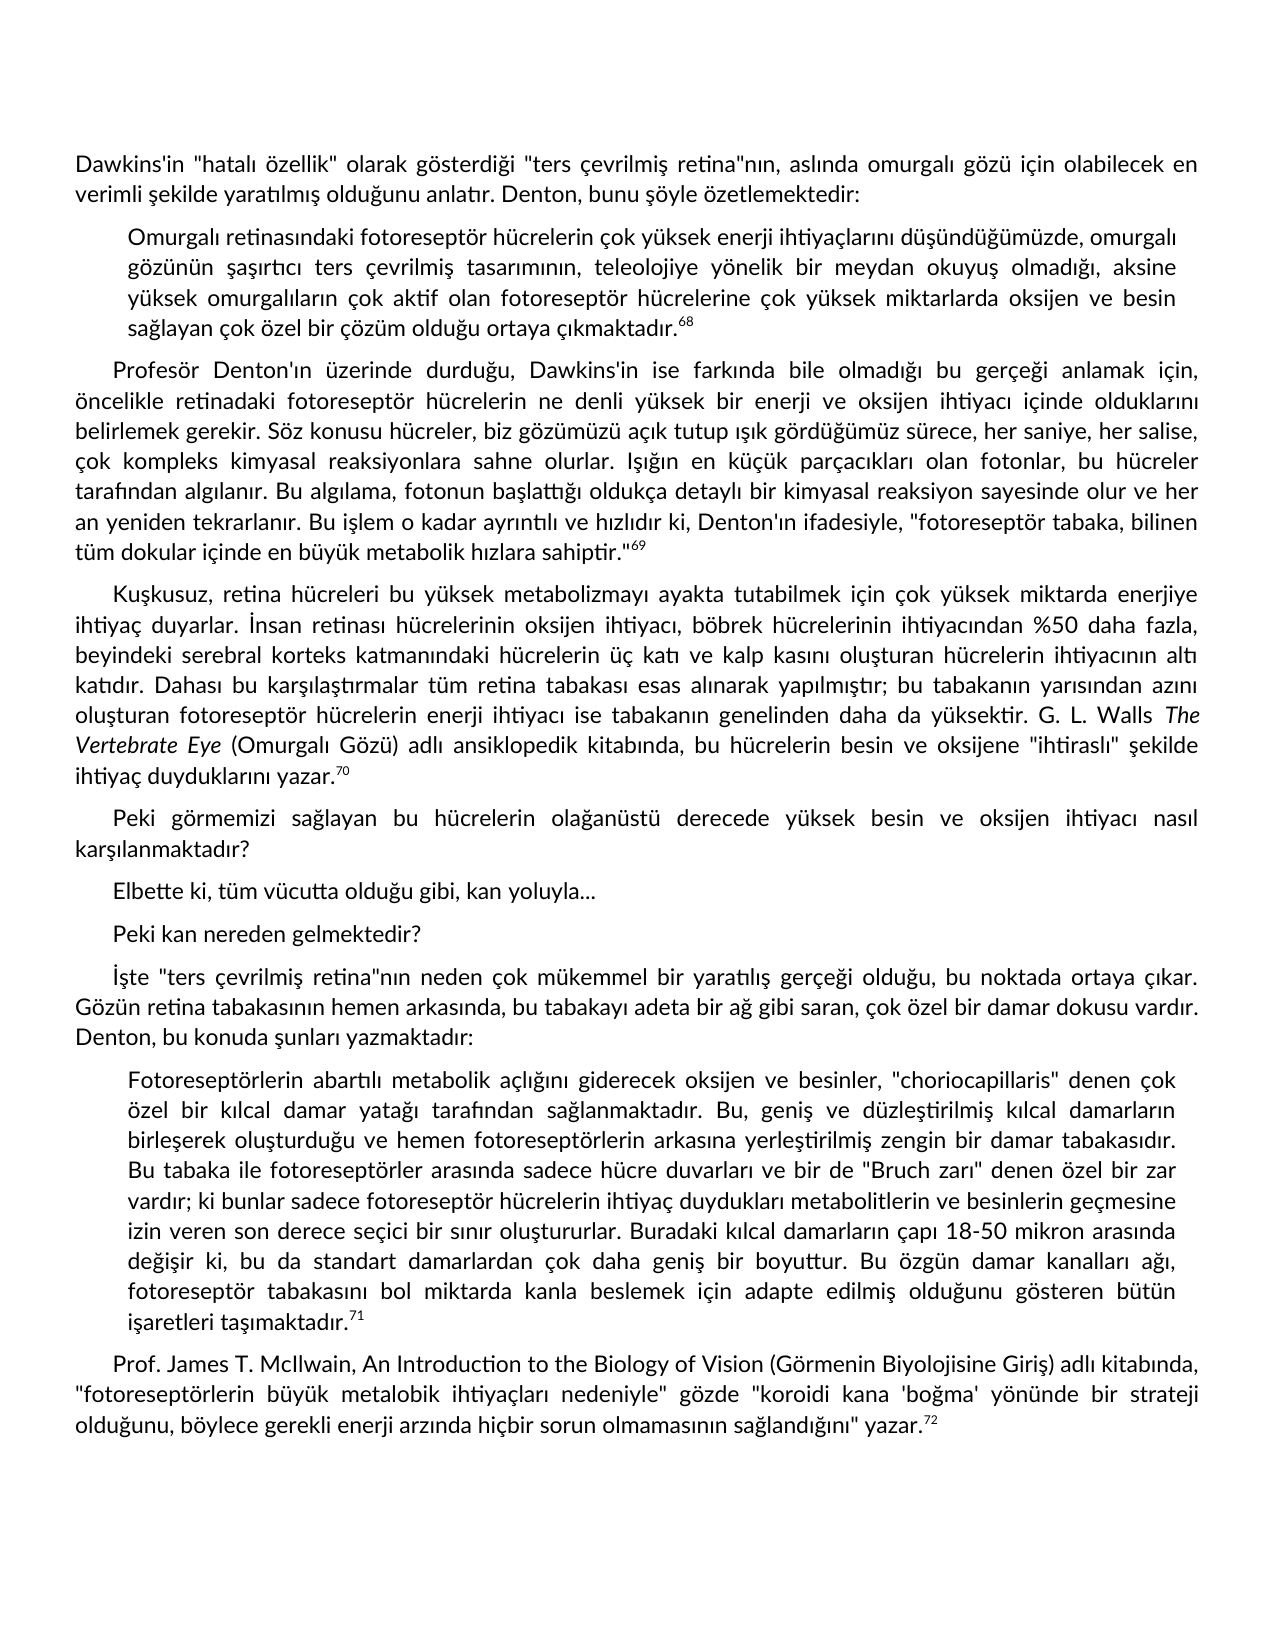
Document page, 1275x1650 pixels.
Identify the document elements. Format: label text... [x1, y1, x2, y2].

text Fotoreseptörlerin abartılı metabolik açlığını giderecek oksijen ve besinler, "choriocapillaris" denen çok özel bir kılcal damar yatağı tarafından sağlanmaktadır. Bu, geniş ve düzleştirilmiş kılcal damarların birleşerek oluşturduğu ve hemen fotoreseptörlerin arkasına yerleştirilmiş zengin bir damar tabakasıdır. Bu tabaka ile fotoreseptörler arasında sadece hücre duvarları ve bir de "Bruch zarı" denen özel bir zar vardır; ki bunlar sadece fotoreseptör hücrelerin ihtiyaç duydukları metabolitlerin ve besinlerin geçmesine izin veren son derece seçici bir sınır oluştururlar. Buradaki kılcal damarların çapı 18-50 mikron arasında değişir ki, bu da standart damarlardan çok daha geniş bir boyuttur. Bu özgün damar kanalları ağı, fotoreseptör tabakasını bol miktarda kanla beslemek için adapte edilmiş olduğunu gösteren bütün işaretleri taşımaktadır.71 [127, 1066, 1177, 1335]
text Elbette ki, tüm vücutta olduğu gibi, kan yoluyla... [75, 877, 1200, 904]
text Profesör Denton'ın üzerinde durduğu, Dawkins'in ise farkında bile olmadığı bu gerçeği anlamak için, öncelikle retinadaki fotoreseptör hücrelerin ne denli yüksek bir enerji ve oksijen ihtiyacı içinde olduklarını belirlemek gerekir. Söz konusu hücreler, biz gözümüzü açık tutup ışık gördüğümüz sürece, her saniye, her salise, çok kompleks kimyasal reaksiyonlara sahne olurlar. Işığın en küçük parçacıkları olan fotonlar, bu hücreler tarafından algılanır. Bu algılama, fotonun başlattığı oldukça detaylı bir kimyasal reaksiyon sayesinde olur ve her an yeniden tekrarlanır. Bu işlem o kadar ayrıntılı ve hızlıdır ki, Denton'ın ifadesiyle, "fotoreseptör tabaka, bilinen tüm dokular içinde en büyük metabolik hızlara sahiptir."69 [75, 356, 1200, 565]
text İşte "ters çevrilmiş retina"nın neden çok mükemmel bir yaratılış gerçeği olduğu, bu noktada ortaya çıkar. Gözün retina tabakasının hemen arkasında, bu tabakayı adeta bir ağ gibi saran, çok özel bir damar dokusu vardır. Denton, bu konuda şunları yazmaktadır: [75, 962, 1200, 1050]
text Peki görmemizi sağlayan bu hücrelerin olağanüstü derecede yüksek besin ve oksijen ihtiyacı nasıl karşılanmaktadır? [75, 804, 1200, 862]
text Prof. James T. McIlwain, An Introduction to the Biology of Vision (Görmenin Biyolojisine Giriş) adlı kitabında, "fotoreseptörlerin büyük metalobik ihtiyaçları nedeniyle" gözde "koroidi kana 'boğma' yönünde bir strateji olduğunu, böylece gerekli enerji arzında hiçbir sorun olmamasının sağlandığını" yazar.72 [75, 1350, 1200, 1438]
text Peki kan nereden gelmektedir? [75, 920, 1200, 947]
text Kuşkusuz, retina hücreleri bu yüksek metabolizmayı ayakta tutabilmek için çok yüksek miktarda enerjiye ihtiyaç duyarlar. İnsan retinası hücrelerinin oksijen ihtiyacı, böbrek hücrelerinin ihtiyacından %50 daha fazla, beyindeki serebral korteks katmanındaki hücrelerin üç katı ve kalp kasını oluşturan hücrelerin ihtiyacının altı katıdır. Dahası bu karşılaştırmalar tüm retina tabakası esas alınarak yapılmıştır; bu tabakanın yarısından azını oluşturan fotoreseptör hücrelerin enerji ihtiyacı ise tabakanın genelinden daha da yüksektir. G. L. Walls The Vertebrate Eye (Omurgalı Gözü) adlı ansiklopedik kitabında, bu hücrelerin besin ve oksijene "ihtiraslı" şekilde ihtiyaç duyduklarını yazar.70 [75, 580, 1200, 789]
text Omurgalı retinasındaki fotoreseptör hücrelerin çok yüksek enerji ihtiyaçlarını düşündüğümüzde, omurgalı gözünün şaşırtıcı ters çevrilmiş tasarımının, teleolojiye yönelik bir meydan okuyuş olmadığı, aksine yüksek omurgalıların çok aktif olan fotoreseptör hücrelerine çok yüksek miktarlarda oksijen ve besin sağlayan çok özel bir çözüm olduğu ortaya çıkmaktadır.68 [127, 223, 1177, 341]
text Dawkins'in "hatalı özellik" olarak gösterdiği "ters çevrilmiş retina"nın, aslında omurgalı gözü için olabilecek en verimli şekilde yaratılmış olduğunu anlatır. Denton, bunu şöyle özetlemektedir: [75, 150, 1200, 208]
